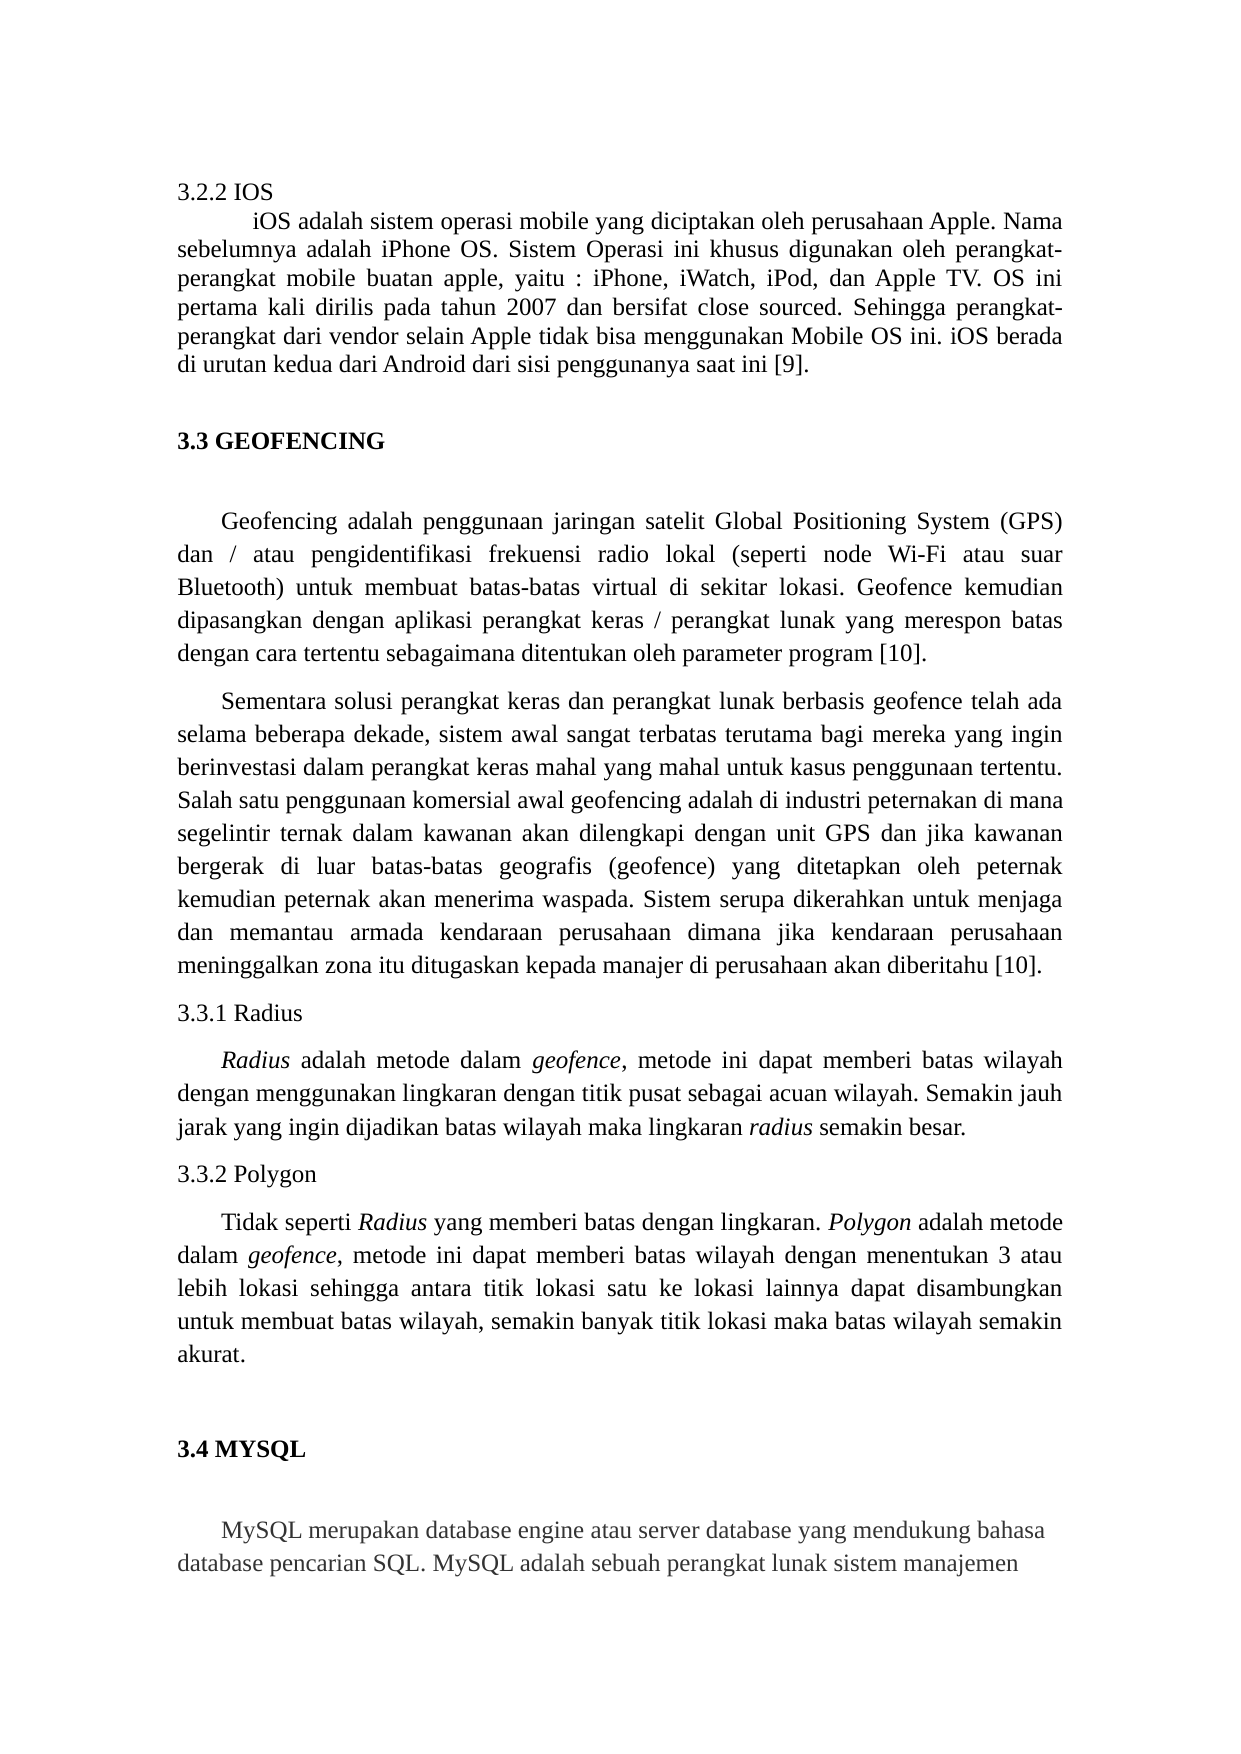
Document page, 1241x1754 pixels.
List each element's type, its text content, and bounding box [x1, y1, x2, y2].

text 3.3.1 Radius [177, 998, 1063, 1027]
text 3.4 MYSQL [177, 1434, 1063, 1463]
text Tidak seperti Radius yang memberi batas dengan lingkaran. Polygon adalah metode dalam geofence, metode ini dapat memberi batas wilayah dengan menentukan 3 atau lebih lokasi sehingga antara titik lokasi satu ke lokasi lainnya dapat disambungkan untuk membuat batas wilayah, semakin banyak titik lokasi maka batas wilayah semakin akurat. [177, 1207, 1063, 1368]
text 3.3 GEOFENCING [177, 426, 1063, 454]
text Sementara solusi perangkat keras dan perangkat lunak berbasis geofence telah ada selama beberapa dekade, sistem awal sangat terbatas terutama bagi mereka yang ingin berinvestasi dalam perangkat keras mahal yang mahal untuk kasus penggunaan tertentu. Salah satu penggunaan komersial awal geofencing adalah di industri peternakan di mana segelintir ternak dalam kawanan akan dilengkapi dengan unit GPS dan jika kawanan bergerak di luar batas-batas geografis (geofence) yang ditetapkan oleh peternak kemudian peternak akan menerima waspada. Sistem serupa dikerahkan untuk menjaga dan memantau armada kendaraan perusahaan dimana jika kendaraan perusahaan meninggalkan zona itu ditugaskan kepada manajer di perusahaan akan diberitahu [10]. [177, 686, 1063, 979]
text iOS adalah sistem operasi mobile yang diciptakan oleh perusahaan Apple. Nama sebelumnya adalah iPhone OS. Sistem Operasi ini khusus digunakan oleh perangkat-perangkat mobile buatan apple, yaitu : iPhone, iWatch, iPod, dan Apple TV. OS ini pertama kali dirilis pada tahun 2007 dan bersifat close sourced. Sehingga perangkat-perangkat dari vendor selain Apple tidak bisa menggunakan Mobile OS ini. iOS berada di urutan kedua dari Android dari sisi penggunanya saat ini [9]. [177, 206, 1063, 378]
text 3.2.2 IOS [177, 177, 1063, 206]
text 3.3.2 Polygon [177, 1159, 1063, 1188]
text Geofencing adalah penggunaan jaringan satelit Global Positioning System (GPS) dan / atau pengidentifikasi frekuensi radio lokal (seperti node Wi-Fi atau suar Bluetooth) untuk membuat batas-batas virtual di sekitar lokasi. Geofence kemudian dipasangkan dengan aplikasi perangkat keras / perangkat lunak yang merespon batas dengan cara tertentu sebagaimana ditentukan oleh parameter program [10]. [177, 506, 1063, 667]
text MySQL merupakan database engine atau server database yang mendukung bahasa database pencarian SQL. MySQL adalah sebuah perangkat lunak sistem manajemen [177, 1482, 1063, 1576]
text Radius adalah metode dalam geofence, metode ini dapat memberi batas wilayah dengan menggunakan lingkaran dengan titik pusat sebagai acuan wilayah. Semakin jauh jarak yang ingin dijadikan batas wilayah maka lingkaran radius semakin besar. [177, 1046, 1063, 1140]
